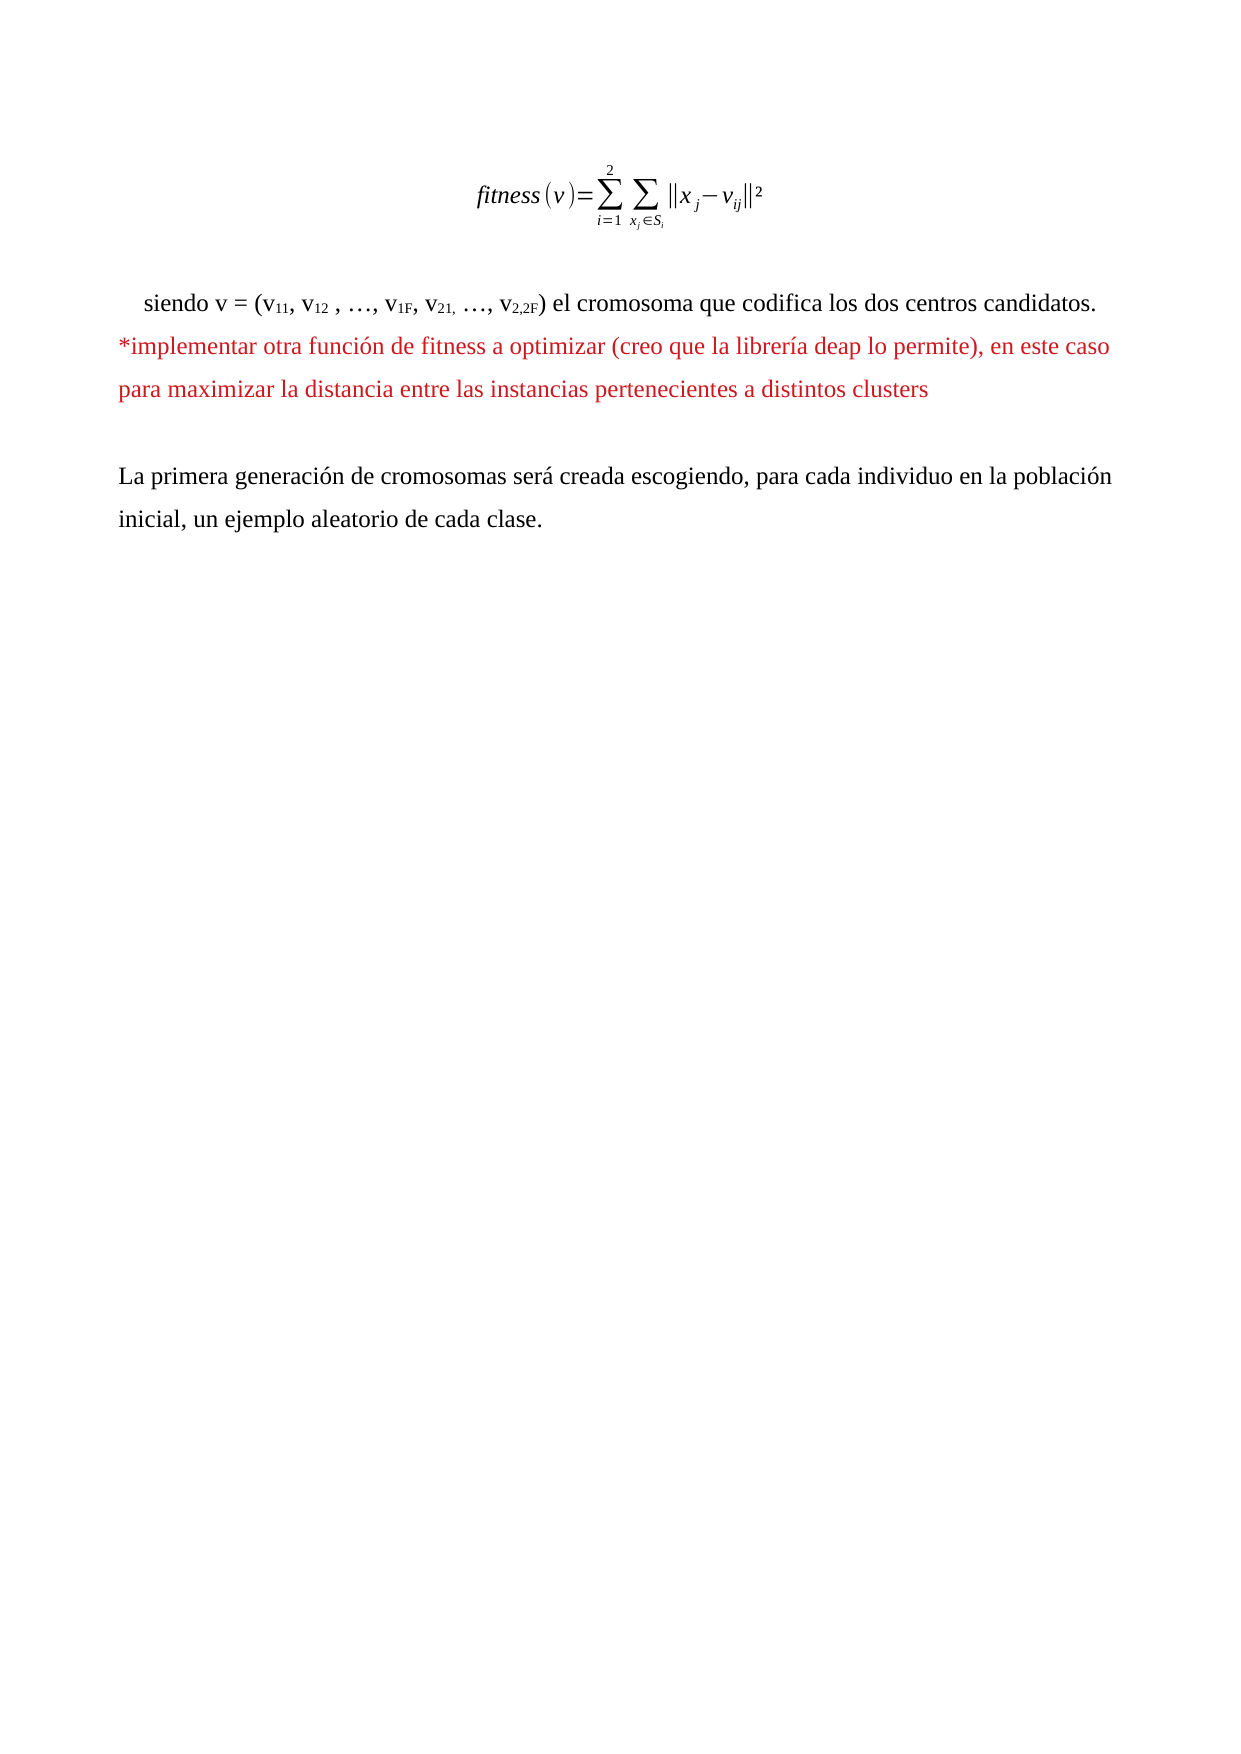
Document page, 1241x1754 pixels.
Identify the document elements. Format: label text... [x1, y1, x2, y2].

text La primera generación de cromosomas será creada escogiendo, para cada individuo en la población inicial, un ejemplo aleatorio de cada clase. [118, 461, 1122, 533]
text siendo v = (v11, v12 , …, v1F, v21, …, v2,2F) el cromosoma que codifica los dos centros candidatos. [118, 288, 1122, 317]
text *implementar otra función de fitness a optimizar (creo que la librería deap lo permite), en este caso para maximizar la distancia entre las instancias pertenecientes a distintos clusters [118, 331, 1122, 403]
